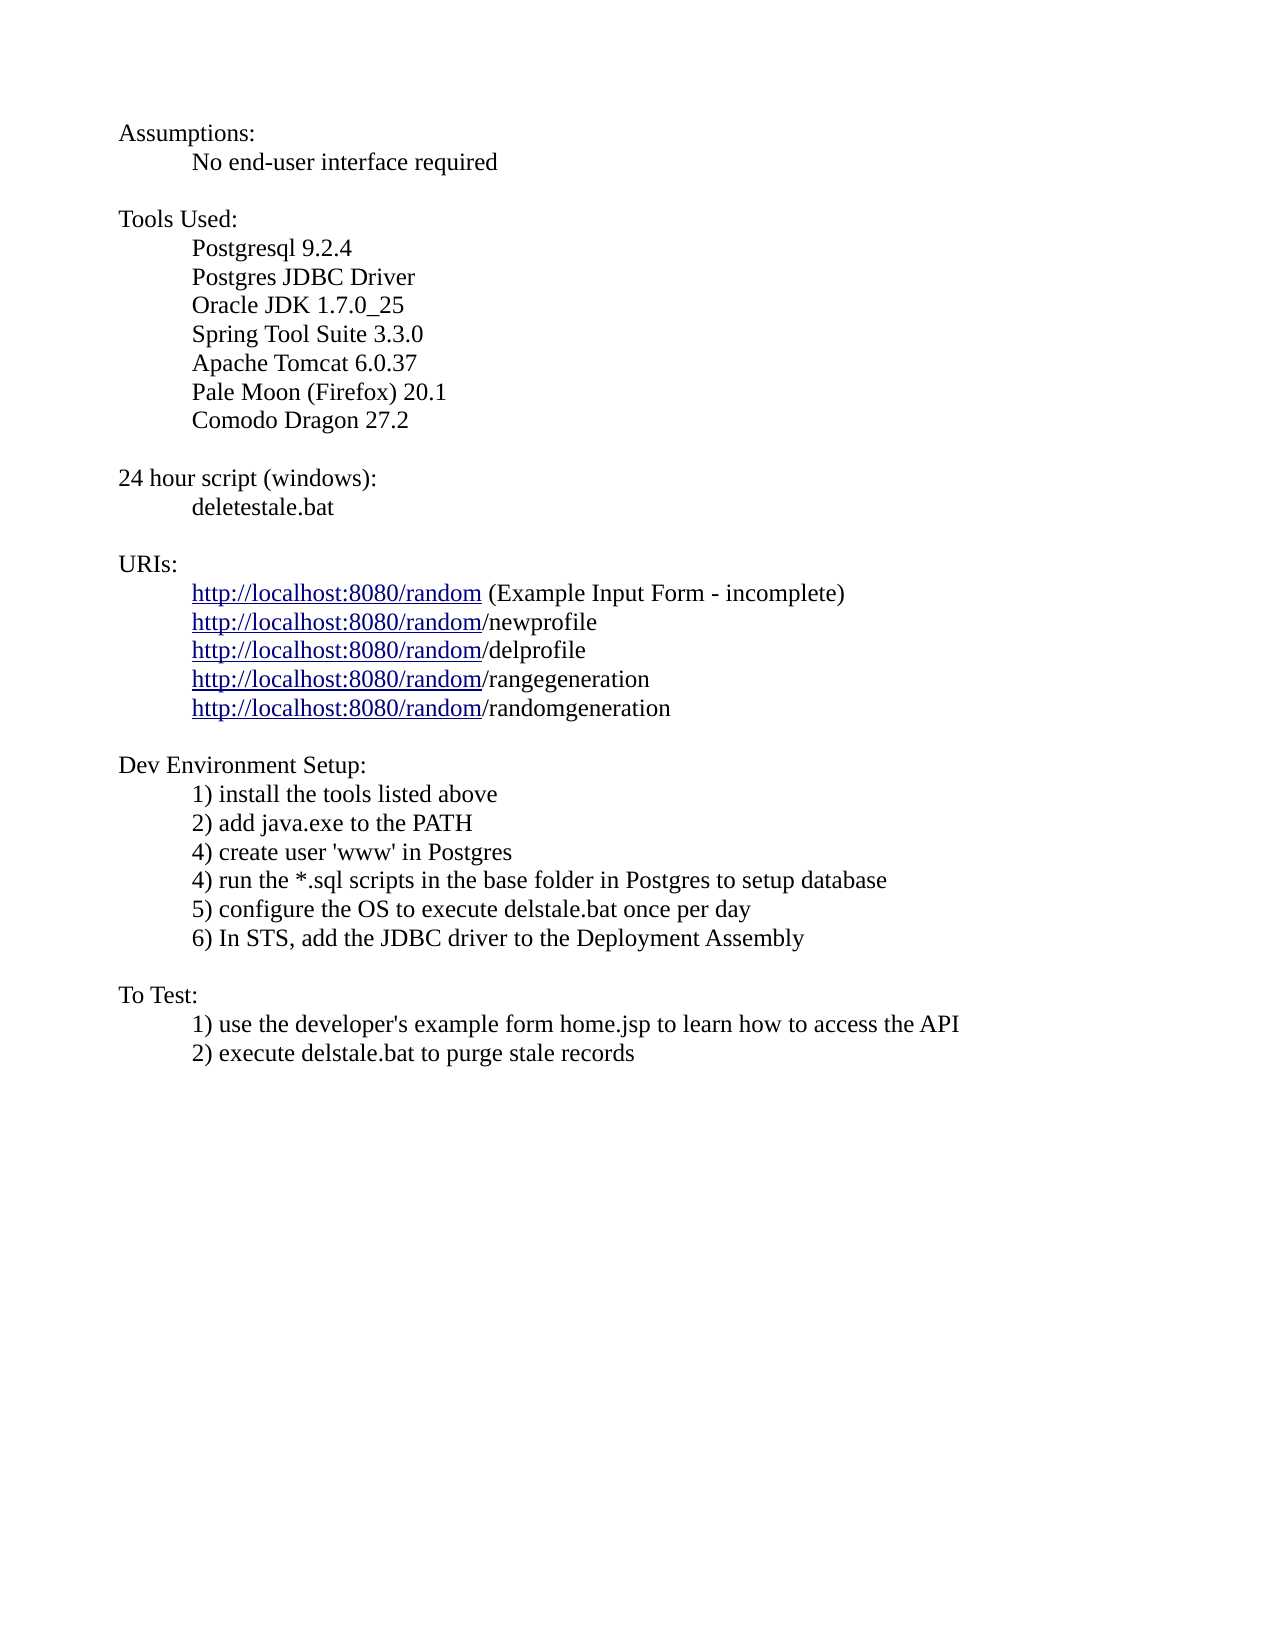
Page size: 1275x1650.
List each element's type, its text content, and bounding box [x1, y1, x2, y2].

text Postgres JDBC Driver [118, 262, 1157, 291]
text Oracle JDK 1.7.0_25 [118, 291, 1157, 319]
text 1) use the developer's example form home.jsp to learn how to access the API [118, 1009, 1157, 1038]
text 24 hour script (windows): [118, 463, 1157, 492]
text 5) configure the OS to execute delstale.bat once per day [118, 894, 1157, 923]
text 2) add java.exe to the PATH [118, 808, 1157, 837]
text No end-user interface required [118, 147, 1157, 176]
text Comodo Dragon 27.2 [118, 406, 1157, 434]
text 4) create user 'www' in Postgres [118, 837, 1157, 866]
text 1) install the tools listed above [118, 779, 1157, 808]
text Tools Used: [118, 204, 1157, 233]
text http://localhost:8080/random/randomgeneration [118, 693, 1157, 722]
text Dev Environment Setup: [118, 751, 1157, 779]
text 2) execute delstale.bat to purge stale records [118, 1038, 1157, 1067]
text Spring Tool Suite 3.3.0 [118, 319, 1157, 348]
text http://localhost:8080/random/newprofile [118, 607, 1157, 636]
text Assumptions: [118, 118, 1157, 147]
text Apache Tomcat 6.0.37 [118, 348, 1157, 377]
text http://localhost:8080/random/rangegeneration [118, 664, 1157, 693]
text URIs: [118, 549, 1157, 578]
text To Test: [118, 981, 1157, 1009]
text deletestale.bat [118, 492, 1157, 521]
text 4) run the *.sql scripts in the base folder in Postgres to setup database [118, 866, 1157, 894]
text http://localhost:8080/random/delprofile [118, 636, 1157, 664]
text http://localhost:8080/random (Example Input Form - incomplete) [118, 578, 1157, 607]
text 6) In STS, add the JDBC driver to the Deployment Assembly [118, 923, 1157, 952]
text Pale Moon (Firefox) 20.1 [118, 377, 1157, 406]
text Postgresql 9.2.4 [118, 233, 1157, 262]
